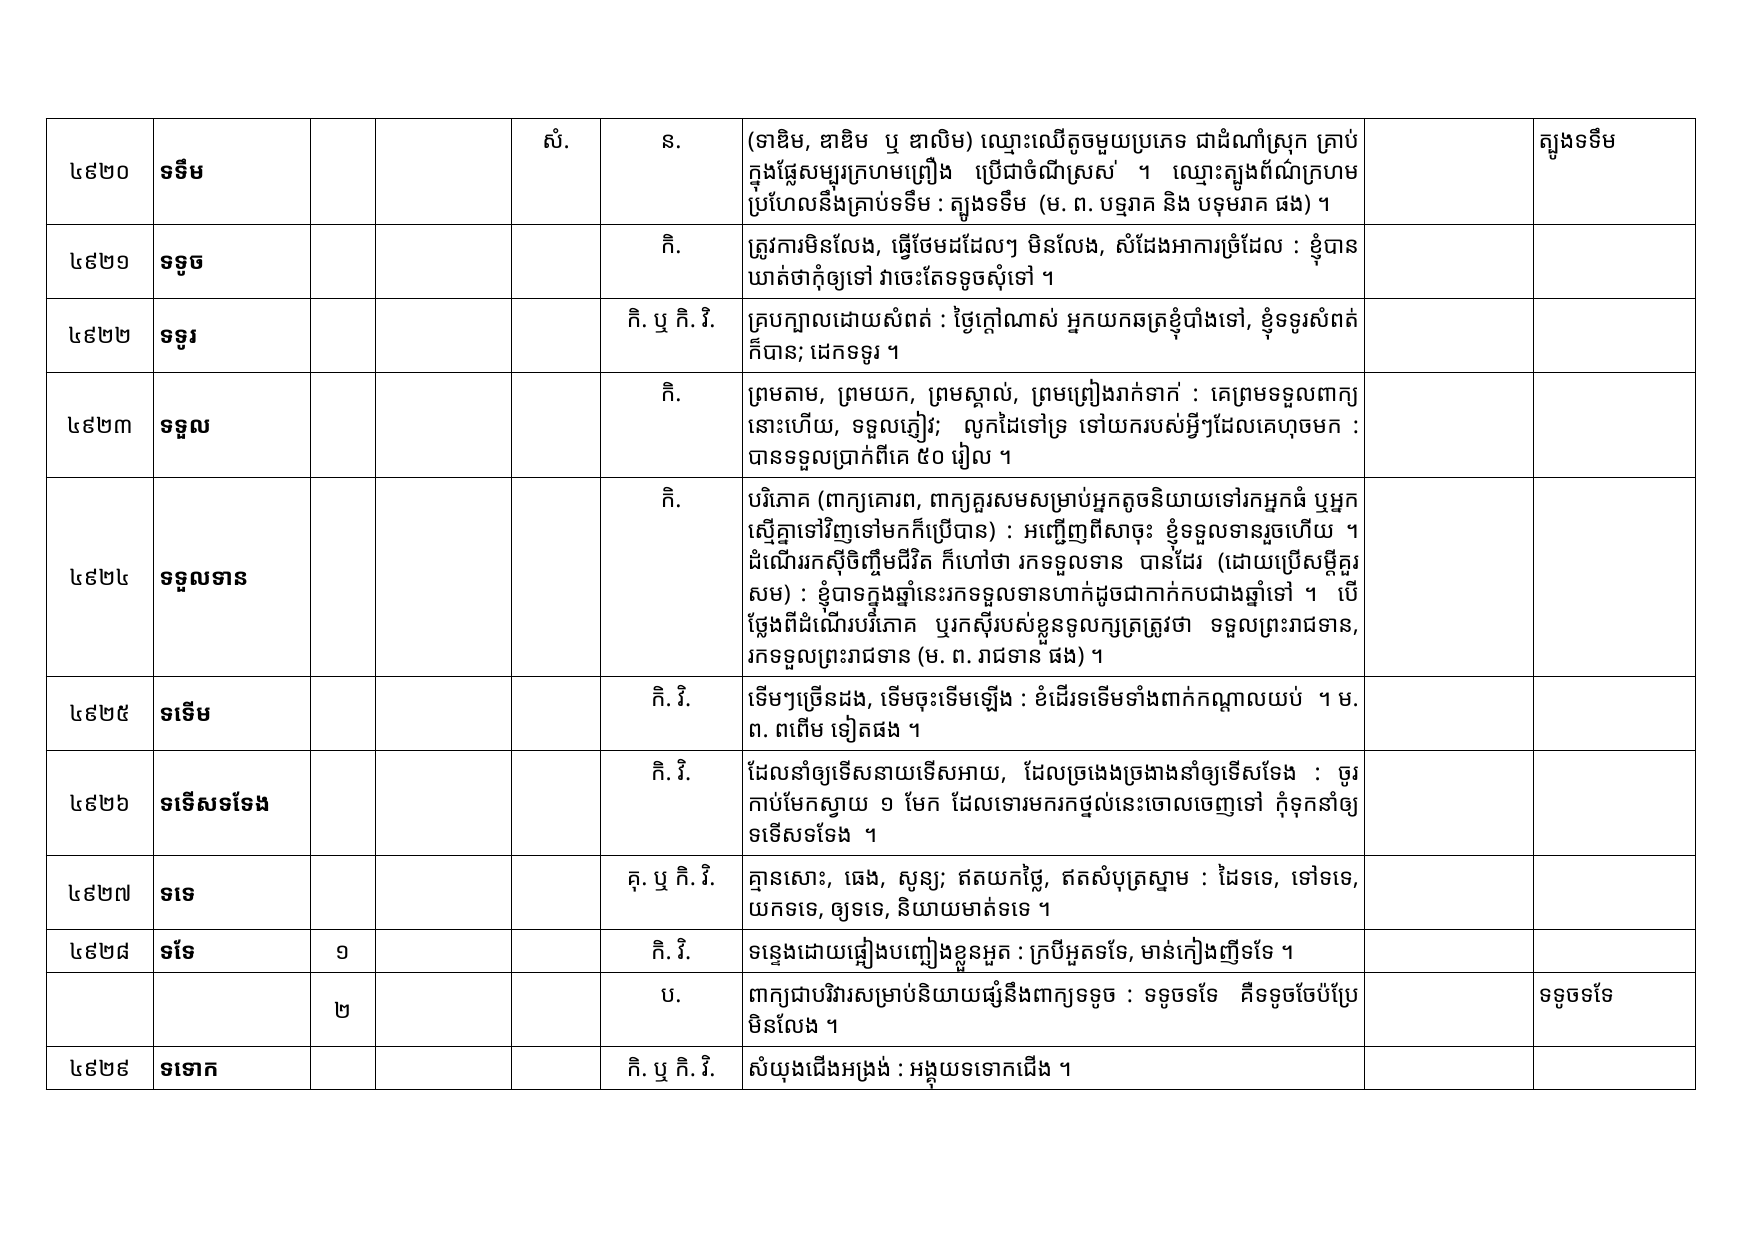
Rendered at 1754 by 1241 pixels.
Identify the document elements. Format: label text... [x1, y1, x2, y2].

table_cell [376, 751, 511, 855]
table_cell [1365, 299, 1533, 372]
table_cell ទទួល​ទាន [154, 478, 310, 676]
table_cell ទទើសទទែង [154, 751, 310, 855]
table_cell ៤៩២៩ [47, 1047, 153, 1089]
table_cell [376, 677, 511, 750]
table_cell [1365, 930, 1533, 972]
table_cell កិ. វិ. [601, 751, 742, 855]
table_cell កិ. [601, 373, 742, 477]
table_cell ទទូច [154, 225, 310, 297]
table_cell បរិភោគ (ពាក្យ​គោរព, ពាក្យ​គួរ​សម​សម្រាប់​អ្នក​តូច​និយាយ​ទៅ​រក​អ្នក​ធំ ឬ​អ្នក​ស្មើ​គ្នា​ទៅ​វិញ​ទៅ​មក​ក៏​ប្រើ​បាន) : អញ្ជើញ​ពីសា​ចុះ ខ្ញុំ​ទទួល​ទាន​រួច​ហើយ ។ ដំណើរ​រក​ស៊ី​ចិញ្ចឹម​ជីវិត ក៏​ហៅ​ថា រក​ទទួល​ទាន បាន​ដែរ (ដោយ​ប្រើ​សម្ដី​គួរ​សម) : ខ្ញុំ​បាទ​ក្នុង​ឆ្នាំ​នេះ​រក​ទទួល​ទាន​ហាក់​ដូច​ជា​កាក់​កប​ជាង​ឆ្នាំ​ទៅ ។ បើ​ថ្លែង​ពី​ដំណើរ​បរិភោគ ឬ​រក​ស៊ី​របស់​ខ្លួន​ទូល​ក្សត្រ​ត្រូវ​ថា ទទួល​ព្រះ​រាជ​ទាន, រក​ទទួល​ព្រះ​រាជ​ទាន (ម. ព. រាជ​ទាន ផង) ។ [743, 478, 1364, 676]
table_cell [376, 973, 511, 1046]
table_cell កិ. ឬ កិ. វិ. [601, 1047, 742, 1089]
table_cell [1365, 1047, 1533, 1089]
table_cell [311, 1047, 375, 1089]
table_cell [1365, 119, 1533, 223]
table_cell ៤៩២៤ [47, 478, 153, 676]
table_cell [512, 677, 600, 750]
table_cell ន. [601, 119, 742, 223]
table_cell [1365, 751, 1533, 855]
table_cell ៤៩២១ [47, 225, 153, 297]
table_cell ត្បូង​ទទឹម [1534, 119, 1695, 223]
table_cell សំយុង​ជើង​អង្រង់ : អង្គុយ​ទទោក​ជើង ។ [743, 1047, 1364, 1089]
table_cell [311, 478, 375, 676]
table_cell [311, 225, 375, 297]
table_cell [376, 1047, 511, 1089]
table_cell [1534, 856, 1695, 929]
table_cell [1534, 225, 1695, 297]
table_cell [376, 119, 511, 223]
table_cell [512, 299, 600, 372]
table_cell [512, 1047, 600, 1089]
table_cell កិ. វិ. [601, 930, 742, 972]
table_cell [311, 299, 375, 372]
table_cell [311, 119, 375, 223]
table_cell [1365, 225, 1533, 297]
table_cell [1534, 373, 1695, 477]
table_cell ៤៩២៨ [47, 930, 153, 972]
table_cell [154, 973, 310, 1046]
table_cell [1534, 751, 1695, 855]
table_cell កិ. [601, 478, 742, 676]
table_cell [311, 751, 375, 855]
table_cell ប. [601, 973, 742, 1046]
table_cell [1365, 677, 1533, 750]
table_cell ទទឹម [154, 119, 310, 223]
table_cell សំ. [512, 119, 600, 223]
table_cell [376, 373, 511, 477]
table_cell ទើម​ៗ​ច្រើន​ដង, ទើម​ចុះ​ទើម​ឡើង : ខំ​ដើរ​ទទើម​ទាំង​ពាក់​កណ្ដាល​យប់ ។ ម. ព. ពពើម ទៀត​ផង ។ [743, 677, 1364, 750]
table_cell [1534, 299, 1695, 372]
table_cell គ្មាន​សោះ, ធេង, សូន្យ; ឥត​យក​ថ្លៃ, ឥត​សំបុត្រ​ស្នាម : ដៃ​ទទេ, ទៅ​ទទេ, យក​ទទេ, ឲ្យ​ទទេ, និយាយ​មាត់​ទទេ ។ [743, 856, 1364, 929]
table_cell ៤៩២៦ [47, 751, 153, 855]
table_cell ទទែ [154, 930, 310, 972]
table_cell [512, 751, 600, 855]
table_cell [1534, 930, 1695, 972]
table_cell [512, 478, 600, 676]
table_cell [512, 225, 600, 297]
table_cell [1365, 856, 1533, 929]
table_cell [512, 856, 600, 929]
table_cell [1365, 973, 1533, 1046]
table_cell [1534, 478, 1695, 676]
table_cell [47, 973, 153, 1046]
table_cell [512, 373, 600, 477]
table_cell [376, 225, 511, 297]
table_cell កិ. ឬ កិ. វិ. [601, 299, 742, 372]
table_cell [376, 930, 511, 972]
table_cell ៤៩២០ [47, 119, 153, 223]
table_cell [1365, 373, 1533, 477]
table_cell ទទូចទទែ [1534, 973, 1695, 1046]
table_cell គ្រប​ក្បាល​ដោយ​សំពត់ : ថ្ងៃ​ក្ដៅ​ណាស់ អ្នក​យក​ឆត្រ​ខ្ញុំ​បាំង​ទៅ, ខ្ញុំ​ទទូរ​សំពត់​ក៏​បាន; ដេក​ទទូរ ។ [743, 299, 1364, 372]
table_cell [376, 478, 511, 676]
table_cell ទទួល [154, 373, 310, 477]
table_cell កិ. [601, 225, 742, 297]
table_cell ៤៩២៣ [47, 373, 153, 477]
table_cell [1534, 1047, 1695, 1089]
table_cell ដែល​នាំ​ឲ្យ​ទើស​នាយ​ទើស​អាយ, ដែល​ច្រងេងច្រងាង​នាំ​ឲ្យ​ទើស​ទែង : ចូរ​កាប់​មែក​ស្វាយ ១ មែក ដែល​ទោរ​មក​រក​ថ្នល់​នេះ​ចោល​ចេញ​ទៅ កុំ​ទុក​នាំ​ឲ្យ​ទទើសទទែង ។ [743, 751, 1364, 855]
table_cell [512, 930, 600, 972]
table_cell [311, 373, 375, 477]
table_cell ២ [311, 973, 375, 1046]
table_cell [1534, 677, 1695, 750]
table_cell ទទោក [154, 1047, 310, 1089]
table_cell [376, 856, 511, 929]
table_cell ១ [311, 930, 375, 972]
table_cell [512, 973, 600, 1046]
table_cell ទទេ [154, 856, 310, 929]
table_cell ពាក្យ​ជា​បរិវារ​សម្រាប់​និយាយ​ផ្សំ​នឹង​ពាក្យ​ទទូច : ទទូចទទែ គឺ​ទទូច​ចែប៉ប្រែ​មិន​លែង ។ [743, 973, 1364, 1046]
table_cell [1365, 478, 1533, 676]
table_cell [311, 677, 375, 750]
table_cell ទន្ទេង​ដោយ​ផ្អៀង​បញ្ឆៀង​ខ្លួន​អួត : ក្របី​អួត​ទទែ, មាន់​កៀង​ញី​ទទែ ។ [743, 930, 1364, 972]
table_cell ព្រម​តាម, ព្រម​យក, ព្រម​ស្គាល់, ព្រមព្រៀង​រាក់ទាក់ : គេ​ព្រម​ទទួល​ពាក្យ​នោះ​ហើយ, ទទួល​ភ្ញៀវ; លូក​ដៃ​ទៅ​ទ្រ ទៅ​យក​របស់​អ្វី​ៗ​ដែល​គេ​ហុច​មក : បាន​ទទួល​ប្រាក់​ពី​គេ ៥០ រៀល ។ [743, 373, 1364, 477]
table_cell ត្រូវ​ការ​មិន​លែង, ធ្វើ​​ថែម​ដដែល​ៗ មិន​លែង, សំដែង​អាការ​ច្រំដែល : ខ្ញុំ​បាន​ឃាត់​ថា​កុំ​ឲ្យ​ទៅ វា​ចេះ​តែ​ទទូច​សុំ​ទៅ ។ [743, 225, 1364, 297]
table_cell គុ. ឬ កិ. វិ. [601, 856, 742, 929]
table_cell [311, 856, 375, 929]
table_cell កិ. វិ. [601, 677, 742, 750]
table_cell ៤៩២៥ [47, 677, 153, 750]
table_cell ទទូរ [154, 299, 310, 372]
table_cell [376, 299, 511, 372]
table_cell ទទើម [154, 677, 310, 750]
table_cell (ទាឌិម, ឌាឌិម ឬ ឌាលិម) ឈ្មោះ​ឈើ​តូច​មួយ​ប្រភេទ ជា​ដំណាំ​ស្រុក គ្រាប់​ក្នុង​ផ្លែ​សម្បុរ​ក្រហម​ព្រឿង ប្រើ​ជា​ចំណី​ស្រស់ ។ ឈ្មោះ​ត្បូង​ព័ណ៌​ក្រហម​ប្រហែល​នឹង​គ្រាប់​ទទឹម : ត្បូង​ទទឹម (ម. ព. បទ្មរាគ និង បទុមរាគ ផង) ។ [743, 119, 1364, 223]
table_cell ៤៩២២ [47, 299, 153, 372]
table_cell ៤៩២៧ [47, 856, 153, 929]
